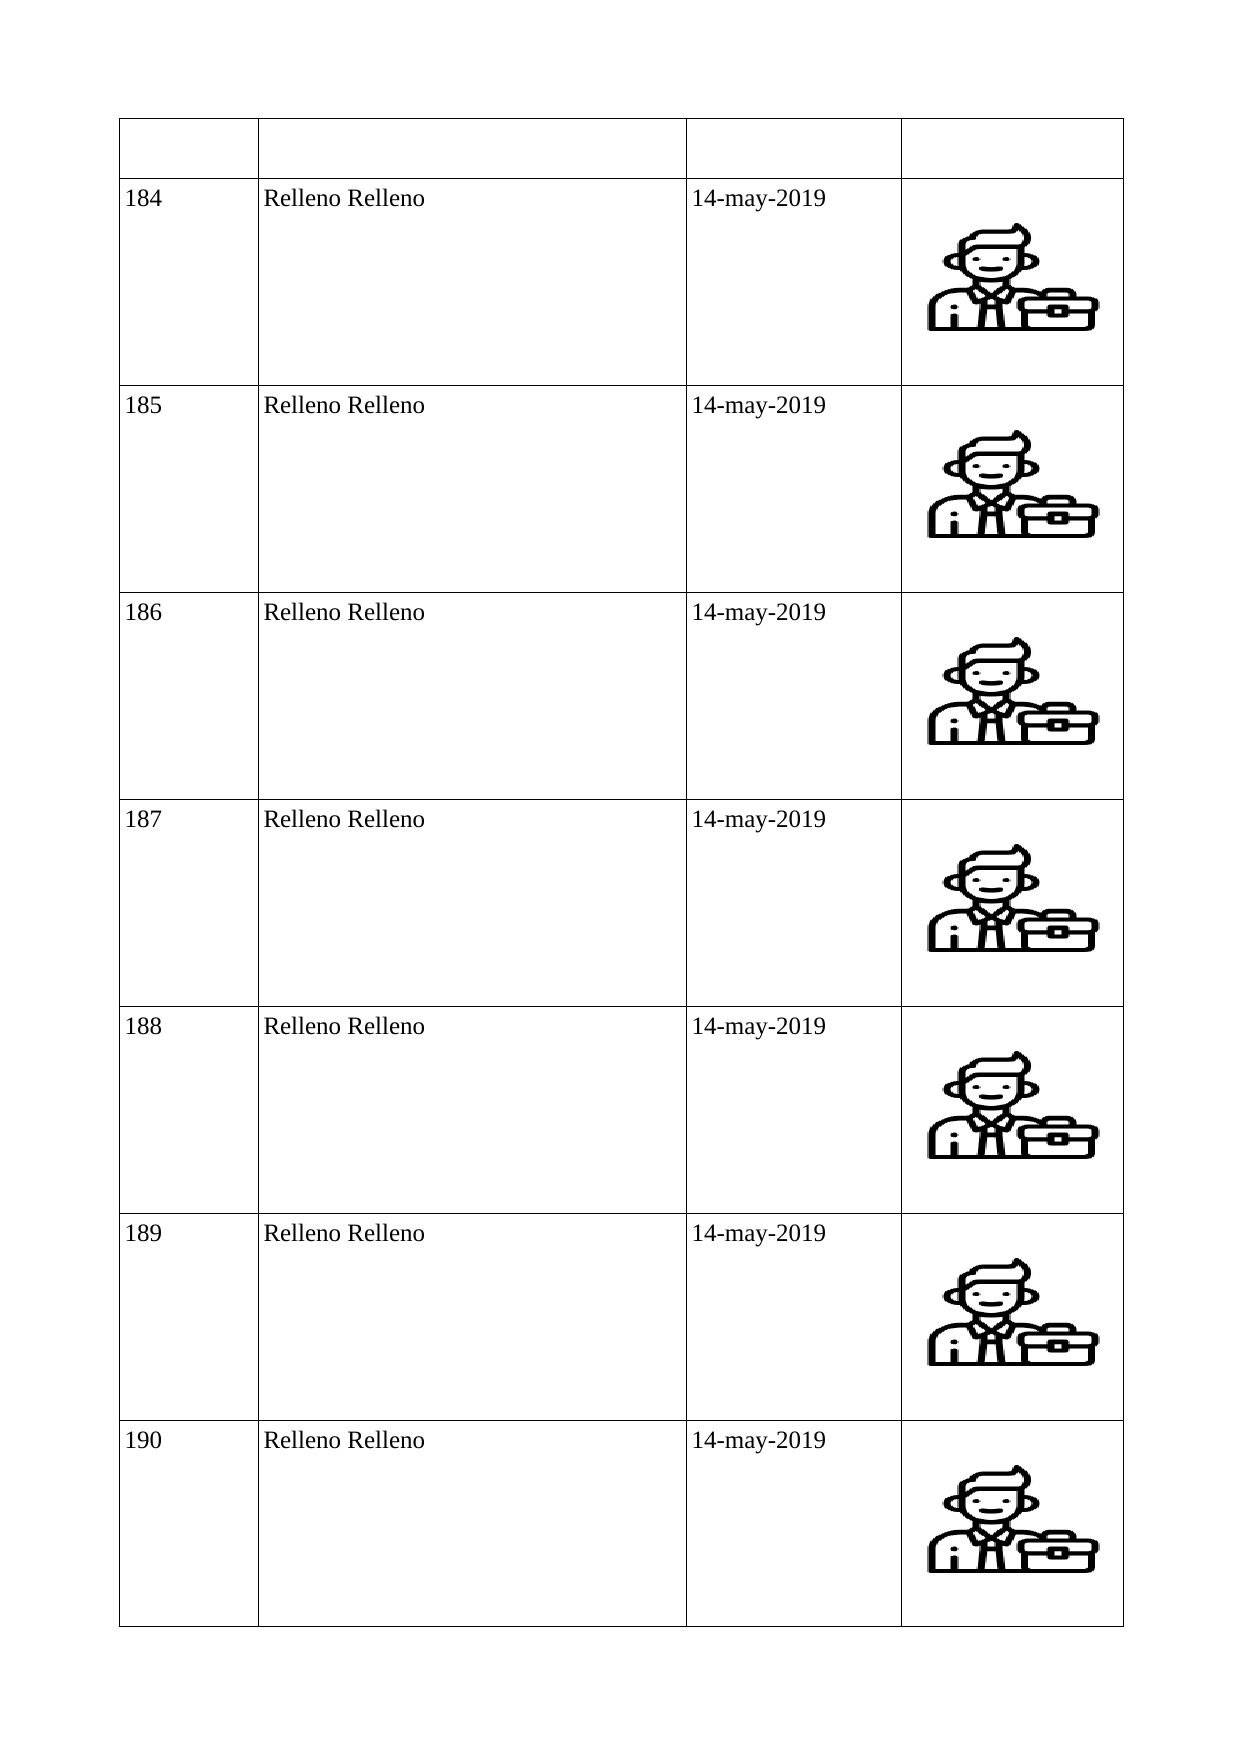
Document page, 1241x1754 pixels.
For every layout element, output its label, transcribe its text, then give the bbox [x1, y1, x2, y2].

table_cell 14-may-2019 [687, 1007, 901, 1212]
table_cell 186 [120, 593, 258, 798]
table_cell Relleno Relleno [259, 179, 686, 384]
table_cell Relleno Relleno [259, 800, 686, 1006]
table_cell Relleno Relleno [259, 1007, 686, 1212]
picture [919, 844, 1109, 952]
table_cell [687, 119, 901, 178]
table_cell 14-may-2019 [687, 1214, 901, 1419]
table_cell [14, 1420, 119, 1626]
picture [919, 637, 1109, 745]
picture [919, 1051, 1109, 1159]
table_cell Relleno Relleno [259, 593, 686, 798]
table_cell Relleno Relleno [259, 386, 686, 592]
table_cell a [902, 386, 1123, 592]
table_cell a [902, 1421, 1123, 1626]
table_cell 190 [120, 1421, 258, 1626]
table_cell [14, 118, 119, 178]
table_cell [14, 799, 119, 1006]
table_cell [902, 593, 1123, 637]
table_cell 187 [120, 800, 258, 1006]
table_cell [14, 1213, 119, 1419]
table_cell 185 [120, 386, 258, 592]
table_cell [14, 592, 119, 798]
table_cell a [902, 1007, 1123, 1212]
picture [919, 1465, 1109, 1573]
table_cell 14-may-2019 [687, 800, 901, 1006]
table_cell 14-may-2019 [687, 386, 901, 592]
table_cell a [902, 1214, 1123, 1419]
table_cell [14, 385, 119, 592]
picture [919, 223, 1109, 331]
table_cell [14, 1006, 119, 1212]
table_cell 189 [120, 1214, 258, 1419]
table_cell Relleno Relleno [259, 1214, 686, 1419]
table_cell 14-may-2019 [687, 1421, 901, 1626]
picture [919, 1258, 1109, 1366]
table_cell a [902, 800, 1123, 1006]
table_cell 14-may-2019 [687, 593, 901, 798]
table_cell 188 [120, 1007, 258, 1212]
table_cell a [902, 224, 1123, 384]
table_cell [902, 179, 1123, 223]
table_cell [120, 119, 258, 178]
table_cell Relleno Relleno [259, 1421, 686, 1626]
table_cell 184 [120, 179, 258, 384]
table_cell a [902, 638, 1123, 798]
table_cell [14, 178, 119, 384]
picture [919, 430, 1109, 538]
table_cell [259, 119, 686, 178]
table_cell 14-may-2019 [687, 179, 901, 384]
table_cell a [902, 119, 1123, 178]
